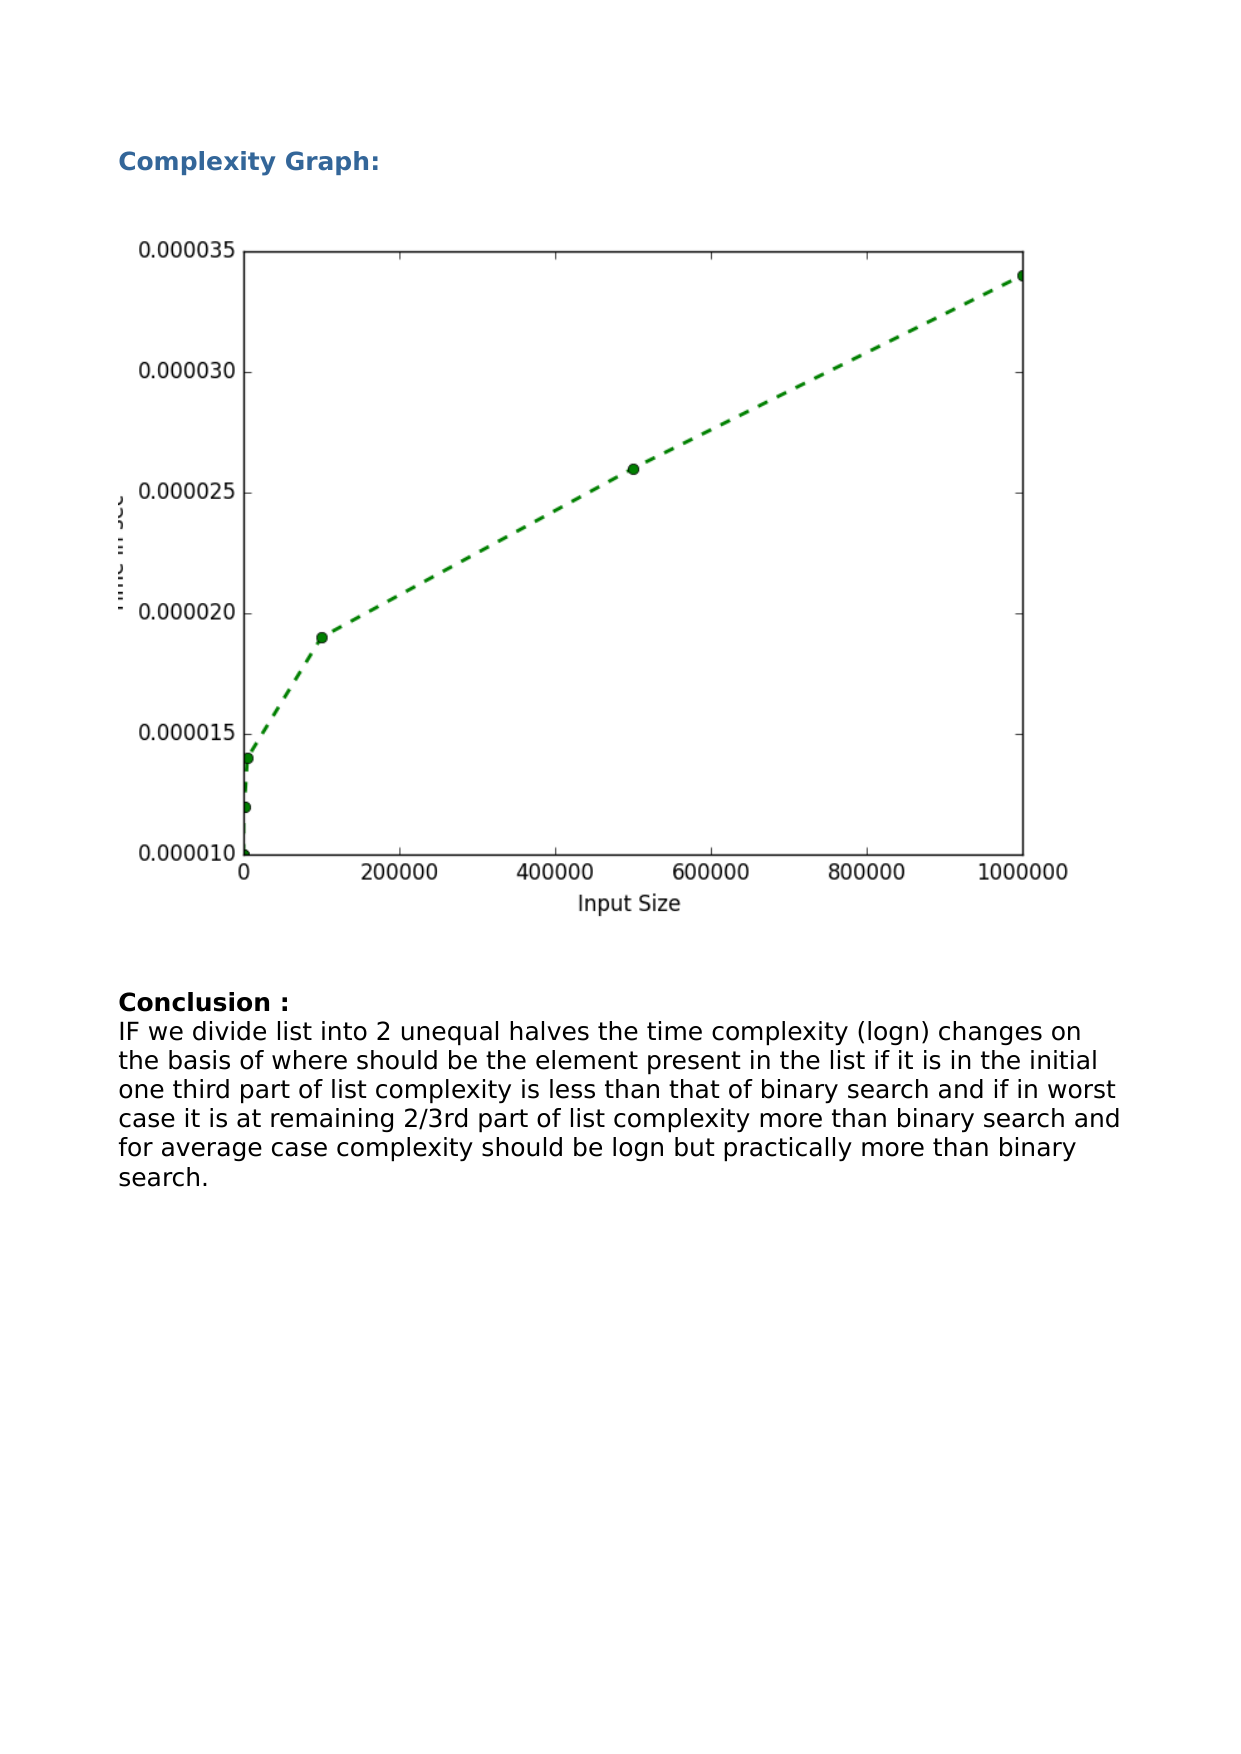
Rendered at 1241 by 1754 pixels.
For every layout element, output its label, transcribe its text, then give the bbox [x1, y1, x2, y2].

text Complexity Graph: [118, 147, 1122, 176]
picture [118, 176, 1123, 930]
text IF we divide list into 2 unequal halves the time complexity (logn) changes on the basis of where should be the element present in the list if it is in the initial one third part of list complexity is less than that of binary search and if in worst case it is at remaining 2/3rd part of list complexity more than binary search and for average case complexity should be logn but practically more than binary search. [118, 1017, 1122, 1192]
text Conclusion : [118, 988, 1122, 1017]
